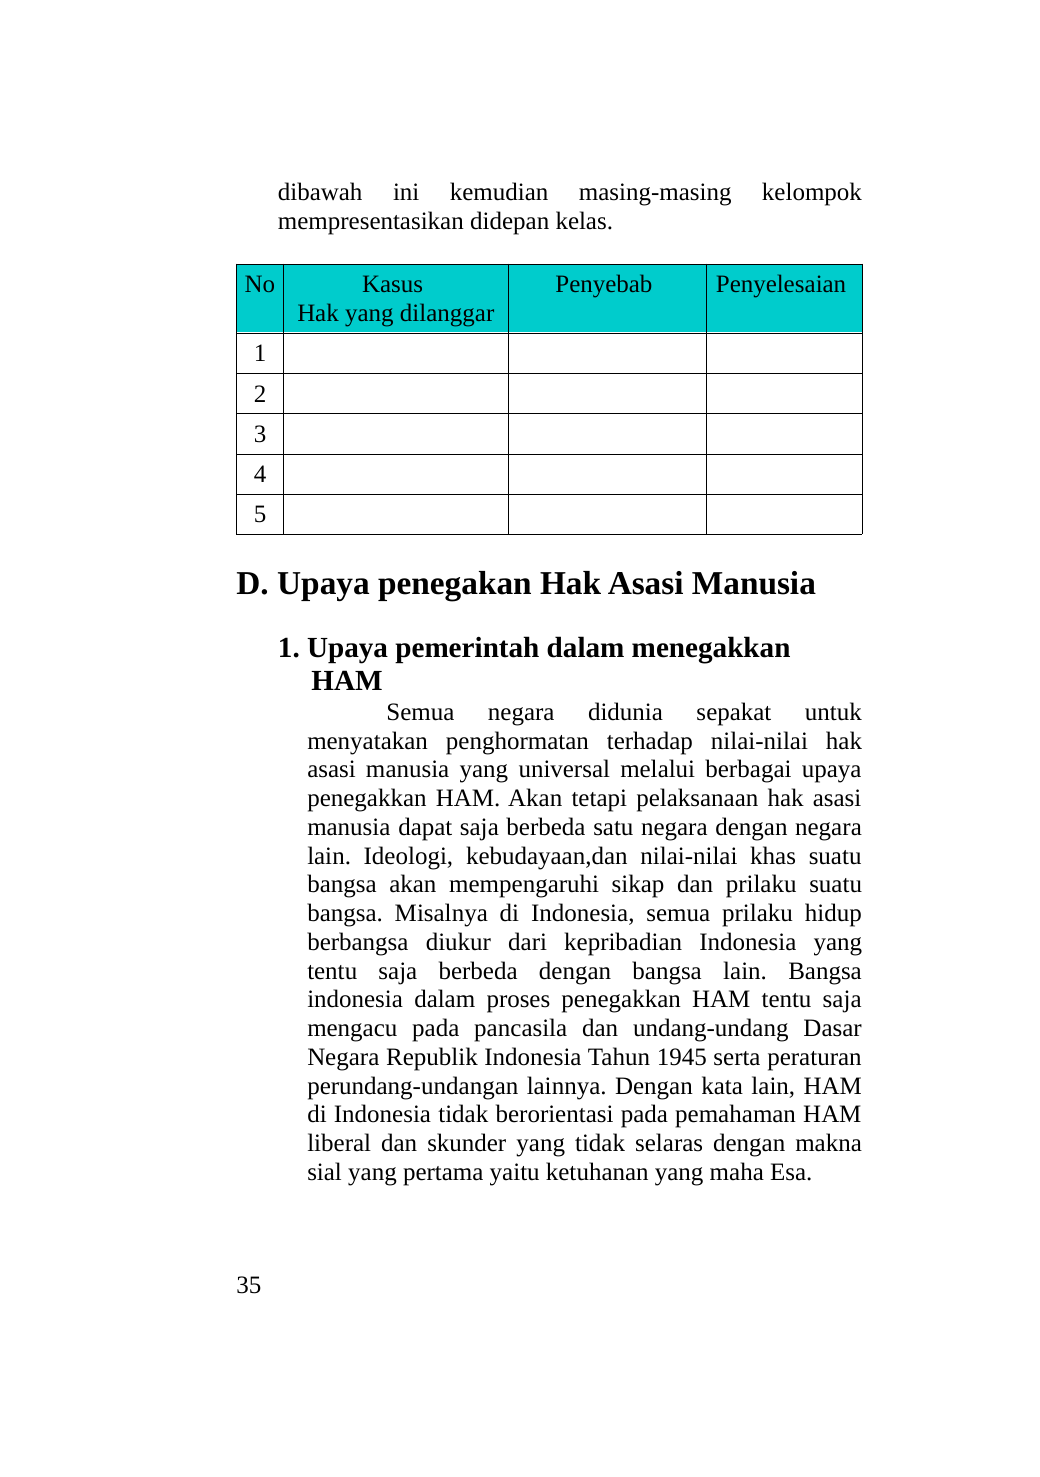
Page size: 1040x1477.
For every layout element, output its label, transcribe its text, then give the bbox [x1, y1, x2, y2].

table_cell [284, 414, 508, 453]
text 1. Upaya pemerintah dalam menegakkan HAM [278, 630, 862, 697]
table_cell [707, 334, 862, 373]
table_cell [284, 495, 508, 534]
table_cell [509, 334, 706, 373]
table_cell 4 [237, 455, 283, 494]
text D. Upaya penegakan Hak Asasi Manusia [236, 563, 862, 601]
table_header Penyebab [509, 265, 706, 332]
table_cell 1 [237, 334, 283, 373]
table_header Penyelesaian [707, 265, 862, 332]
table_cell [509, 374, 706, 413]
table_cell [707, 495, 862, 534]
table_cell 2 [237, 374, 283, 413]
table_cell [284, 455, 508, 494]
table_cell [509, 495, 706, 534]
table_cell 5 [237, 495, 283, 534]
table_header No [237, 265, 283, 332]
table_cell [707, 455, 862, 494]
table_cell [284, 334, 508, 373]
table_cell [509, 455, 706, 494]
table_cell [284, 374, 508, 413]
table_cell [707, 374, 862, 413]
table_header Kasus Hak yang dilanggar [284, 265, 508, 332]
table_cell 3 [237, 414, 283, 453]
table_cell [707, 414, 862, 453]
table_cell [509, 414, 706, 453]
text Semua negara didunia sepakat untuk menyatakan penghormatan terhadap nilai-nilai hak asasi manusia yang universal melalui berbagai upaya penegakkan HAM. Akan tetapi pelaksanaan hak asasi manusia dapat saja berbeda satu negara dengan negara lain. Ideologi, kebudayaan,dan nilai-nilai khas suatu bangsa akan mempengaruhi sikap dan prilaku suatu bangsa. Misalnya di Indonesia, semua prilaku hidup berbangsa diukur dari kepribadian Indonesia yang tentu saja berbeda dengan bangsa lain. Bangsa indonesia dalam proses penegakkan HAM tentu saja mengacu pada pancasila dan undang-undang Dasar Negara Republik Indonesia Tahun 1945 serta peraturan perundang-undangan lainnya. Dengan kata lain, HAM di Indonesia tidak berorientasi pada pemahaman HAM liberal dan skunder yang tidak selaras dengan makna sial yang pertama yaitu ketuhanan yang maha Esa. [307, 697, 862, 1186]
text dibawah ini kemudian masing-masing kelompok mempresentasikan didepan kelas. [278, 177, 862, 235]
